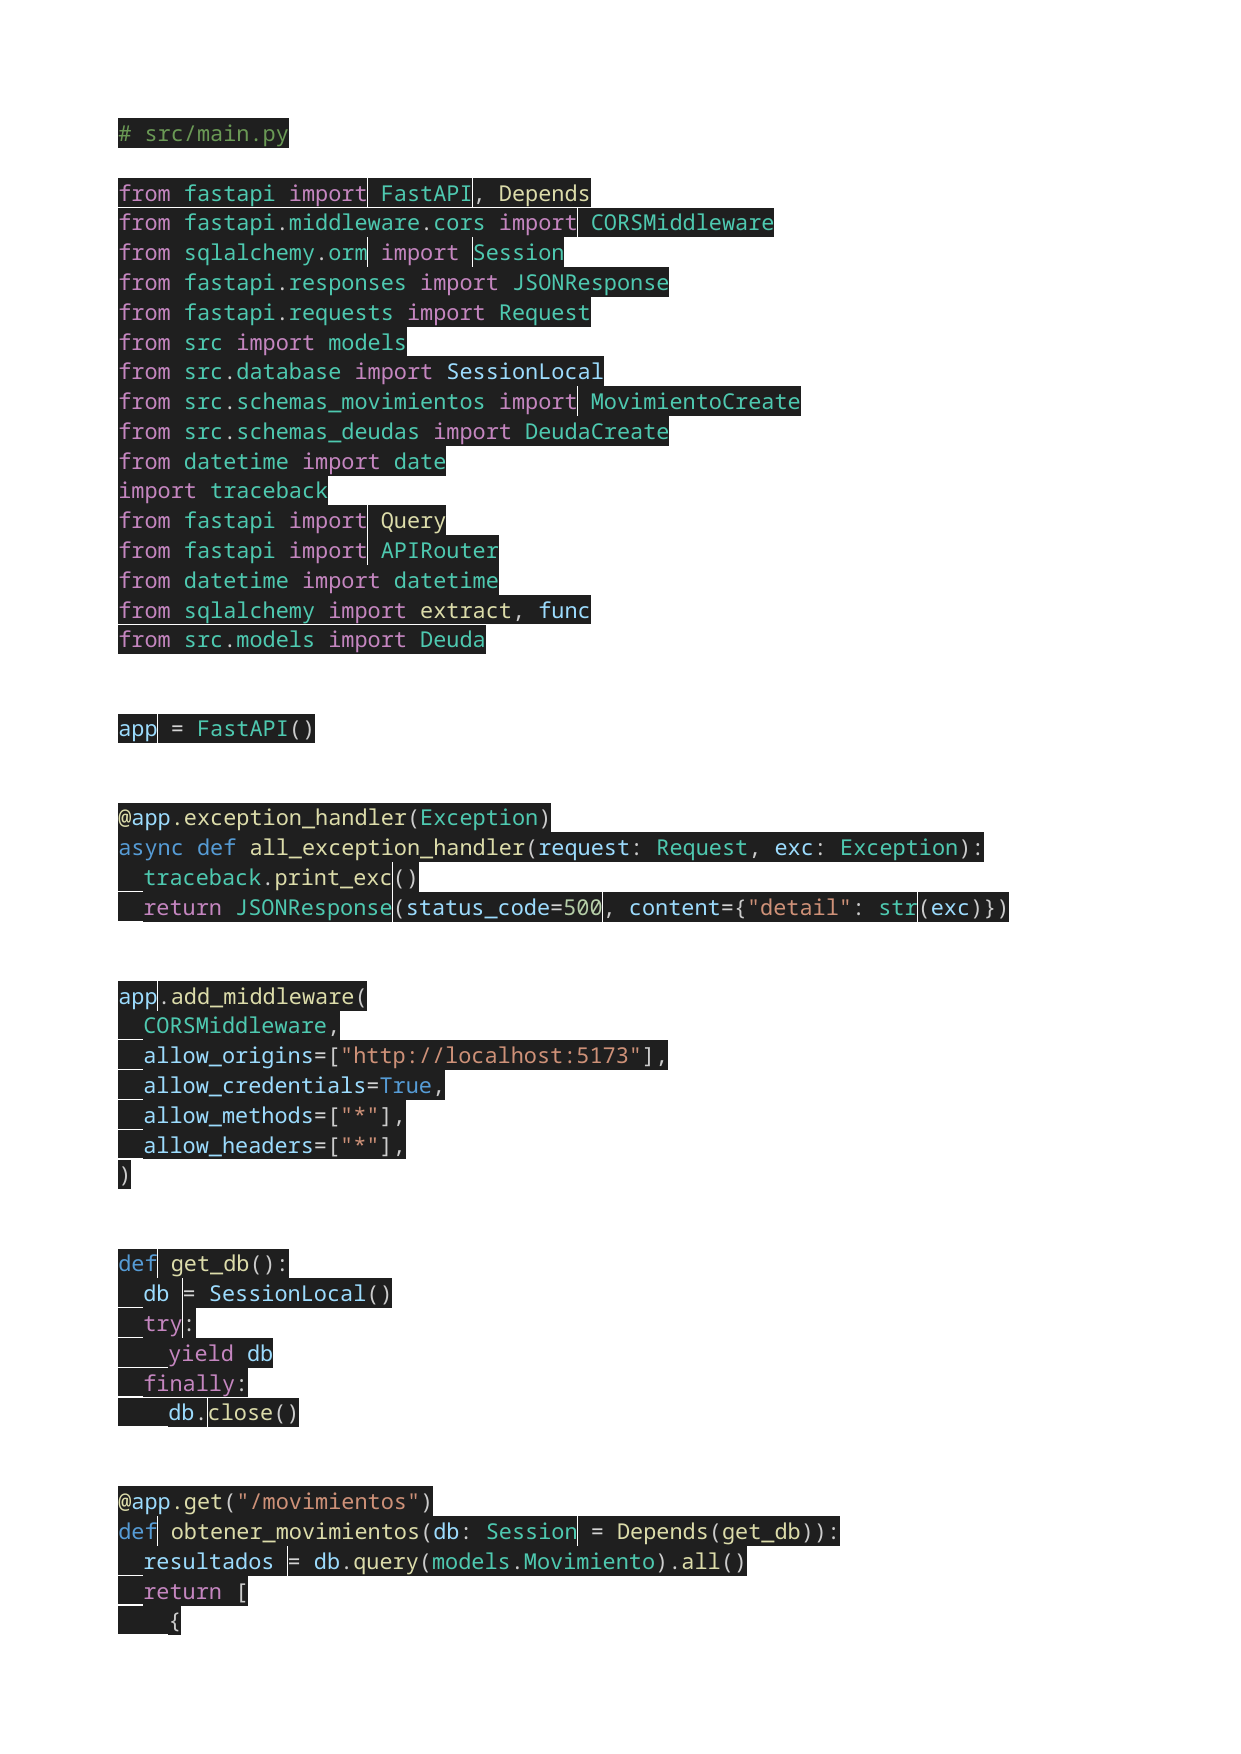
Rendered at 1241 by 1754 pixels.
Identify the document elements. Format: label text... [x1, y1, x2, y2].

text from datetime import datetime [118, 565, 1122, 595]
text from src.database import SessionLocal [118, 356, 1122, 386]
text async def all_exception_handler(request: Request, exc: Exception): [118, 832, 1122, 862]
text resultados = db.query(models.Movimiento).all() [118, 1546, 1122, 1576]
text from fastapi.responses import JSONResponse [118, 267, 1122, 297]
text from src import models [118, 327, 1122, 356]
text yield db [118, 1338, 1122, 1368]
text from sqlalchemy import extract, func [118, 595, 1122, 624]
text db = SessionLocal() [118, 1278, 1122, 1308]
text app.add_middleware( [118, 981, 1122, 1011]
text from fastapi.middleware.cors import CORSMiddleware [118, 207, 1122, 237]
text return [ [118, 1576, 1122, 1606]
text from fastapi import FastAPI, Depends [118, 178, 1122, 207]
text from src.schemas_deudas import DeudaCreate [118, 416, 1122, 446]
text from datetime import date [118, 446, 1122, 476]
text allow_origins=["http://localhost:5173"], [118, 1040, 1122, 1070]
text from fastapi import Query [118, 505, 1122, 535]
text try: [118, 1308, 1122, 1338]
text CORSMiddleware, [118, 1011, 1122, 1040]
text allow_credentials=True, [118, 1070, 1122, 1100]
text db.close() [118, 1397, 1122, 1427]
text from src.schemas_movimientos import MovimientoCreate [118, 386, 1122, 416]
text from sqlalchemy.orm import Session [118, 237, 1122, 267]
text ) [118, 1159, 1122, 1189]
text import traceback [118, 476, 1122, 505]
text @app.get("/movimientos") [118, 1486, 1122, 1516]
text { [118, 1606, 1122, 1635]
text traceback.print_exc() [118, 862, 1122, 892]
text from fastapi.requests import Request [118, 297, 1122, 327]
text return JSONResponse(status_code=500, content={"detail": str(exc)}) [118, 892, 1122, 922]
text allow_methods=["*"], [118, 1100, 1122, 1130]
text from fastapi import APIRouter [118, 535, 1122, 565]
text @app.exception_handler(Exception) [118, 802, 1122, 832]
text # src/main.py [118, 118, 1122, 148]
text allow_headers=["*"], [118, 1130, 1122, 1159]
text from src.models import Deuda [118, 624, 1122, 654]
text def obtener_movimientos(db: Session = Depends(get_db)): [118, 1516, 1122, 1546]
text finally: [118, 1368, 1122, 1397]
text app = FastAPI() [118, 713, 1122, 743]
text def get_db(): [118, 1248, 1122, 1278]
